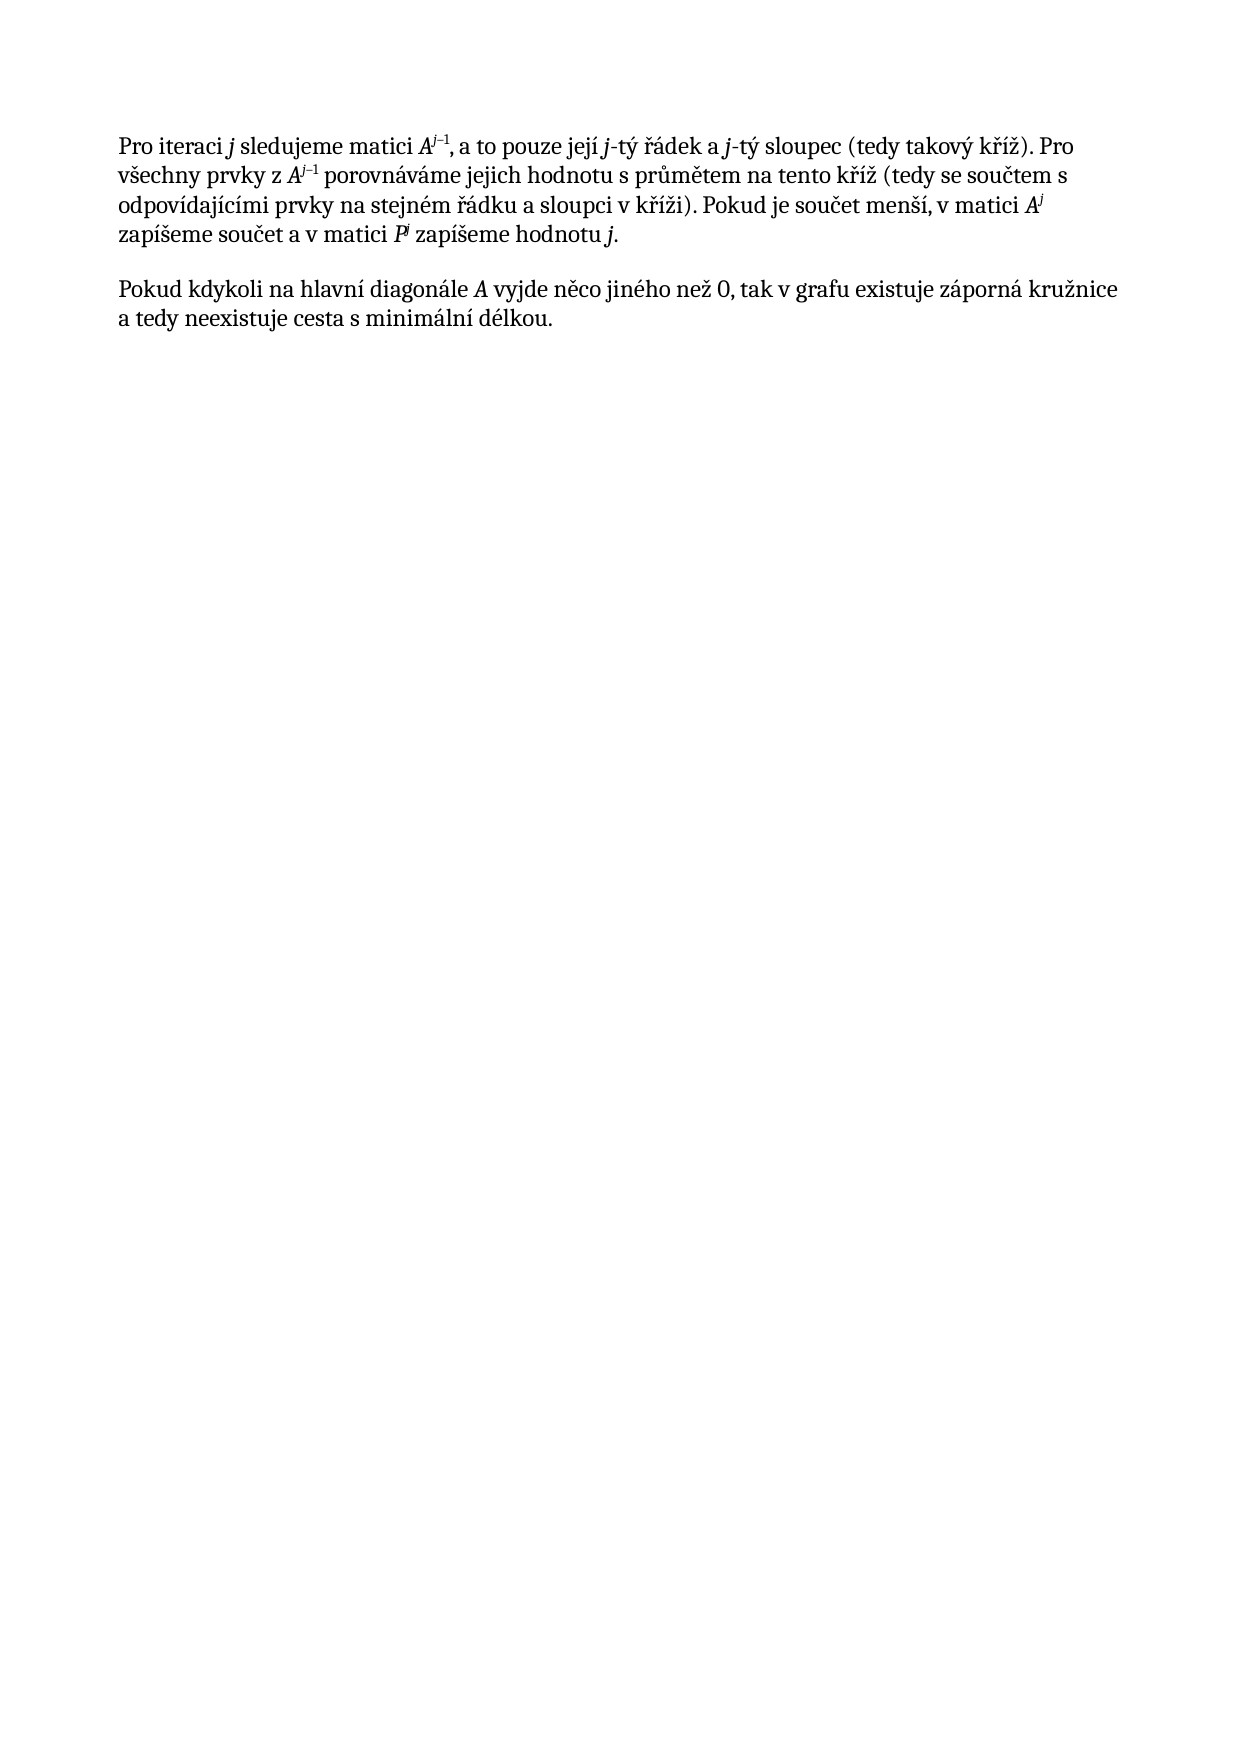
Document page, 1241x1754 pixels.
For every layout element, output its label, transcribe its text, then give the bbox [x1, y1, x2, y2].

text Pokud kdykoli na hlavní diagonále A vyjde něco jiného než 0, tak v grafu existuje záporná kružnice a tedy neexistuje cesta s minimální délkou. [118, 273, 1122, 332]
text Pro iteraci j sledujeme matici Aj–1, a to pouze její j-tý řádek a j-tý sloupec (tedy takový kříž). Pro všechny prvky z Aj–1 porovnáváme jejich hodnotu s průmětem na tento kříž (tedy se součtem s odpovídajícími prvky na stejném řádku a sloupci v kříži). Pokud je součet menší, v matici Aj zapíšeme součet a v matici Pj zapíšeme hodnotu j. [118, 131, 1122, 248]
